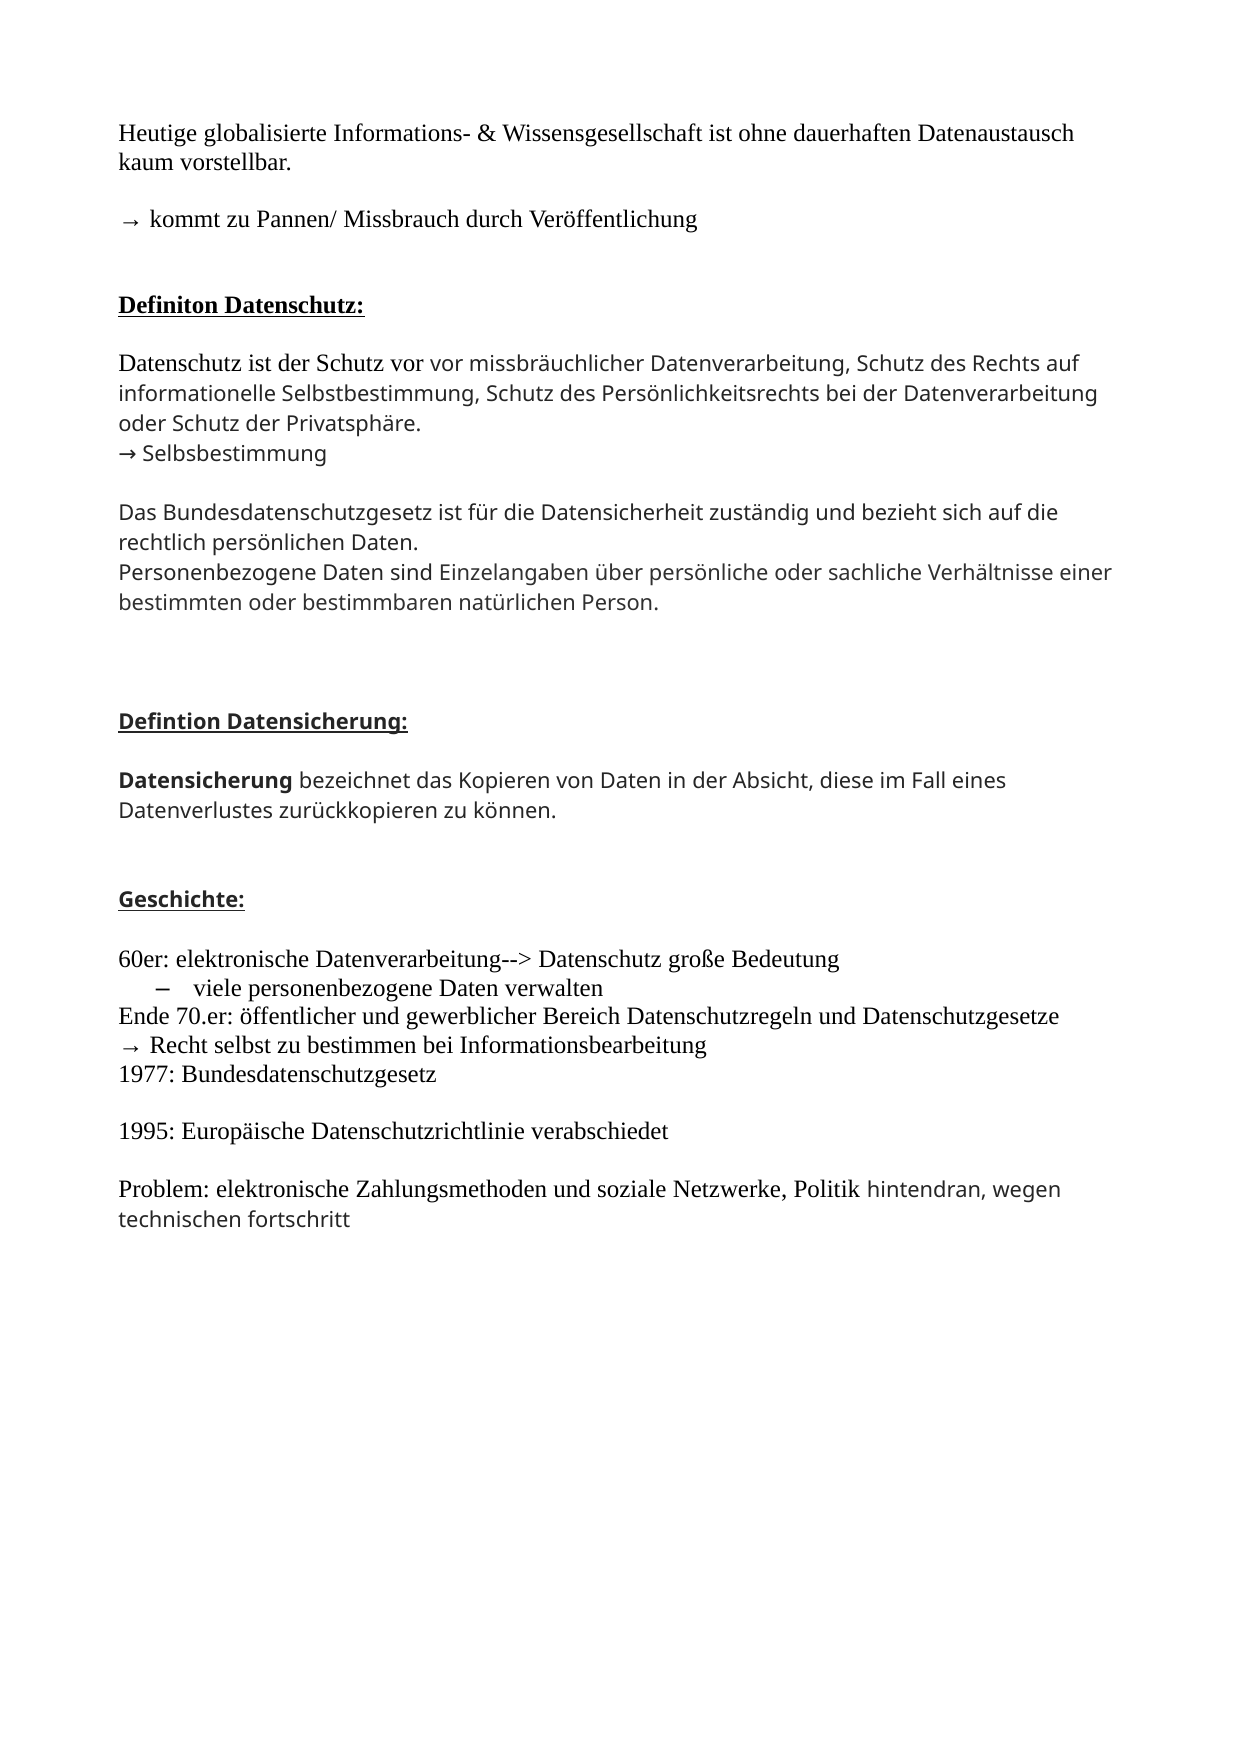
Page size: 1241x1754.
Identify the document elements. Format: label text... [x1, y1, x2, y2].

text Heutige globalisierte Informations- & Wissensgesellschaft ist ohne dauerhaften Datenaustausch kaum vorstellbar. [118, 118, 1122, 176]
text Defintion Datensicherung: [118, 706, 1122, 735]
text Definiton Datenschutz: [118, 291, 1122, 319]
text Ende 70.er: öffentlicher und gewerblicher Bereich Datenschutzregeln und Datenschutzgesetze [118, 1001, 1122, 1030]
text Problem: elektronische Zahlungsmethoden und soziale Netzwerke, Politik hintendran, wegen technischen fortschritt [118, 1174, 1122, 1233]
text → kommt zu Pannen/ Missbrauch durch Veröffentlichung [118, 204, 1122, 233]
text Geschichte: [118, 884, 1122, 914]
text → Selbsbestimmung [118, 437, 1122, 467]
text 60er: elektronische Datenverarbeitung--> Datenschutz große Bedeutung [118, 944, 1122, 973]
text → Recht selbst zu bestimmen bei Informationsbearbeitung [118, 1030, 1122, 1059]
text 1977: Bundesdatenschutzgesetz [118, 1059, 1122, 1088]
text Datenschutz ist der Schutz vor vor missbräuchlicher Datenverarbeitung, Schutz des Rechts auf informationelle Selbstbestimmung, Schutz des Persönlichkeitsrechts bei der Datenverarbeitung oder Schutz der Privatsphäre. [118, 348, 1122, 437]
text 1995: Europäische Datenschutzrichtlinie verabschiedet [118, 1116, 1122, 1145]
list viele personenbezogene Daten verwalten [156, 973, 1122, 1001]
text Datensicherung bezeichnet das Kopieren von Daten in der Absicht, diese im Fall eines Datenverlustes zurückkopieren zu können. [118, 765, 1122, 825]
text Das Bundesdatenschutzgesetz ist für die Datensicherheit zuständig und bezieht sich auf die rechtlich persönlichen Daten. [118, 497, 1122, 557]
text Personenbezogene Daten sind Einzelangaben über persönliche oder sachliche Verhältnisse einer bestimmten oder bestimmbaren natürlichen Person. [118, 557, 1122, 616]
